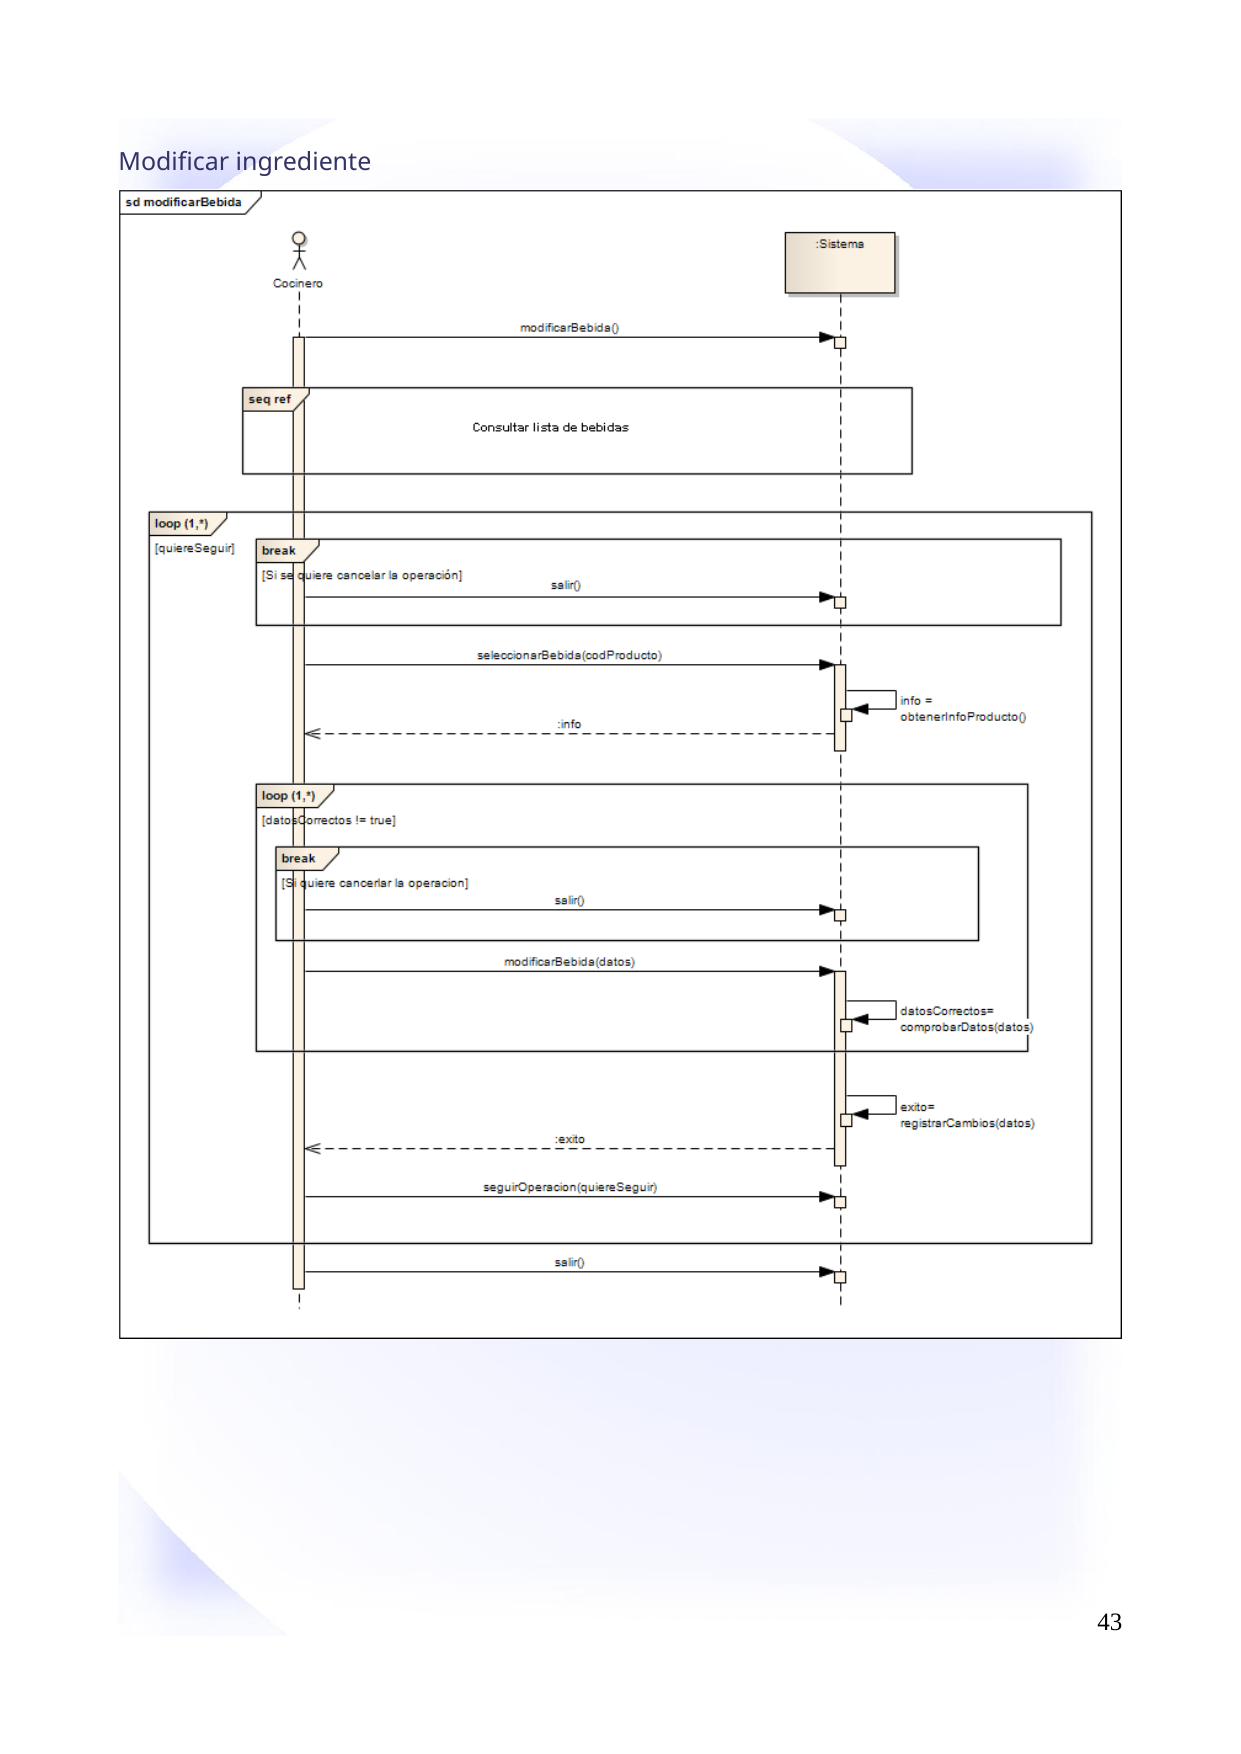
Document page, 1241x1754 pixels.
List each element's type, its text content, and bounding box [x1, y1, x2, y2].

picture [118, 177, 1122, 1636]
subtitle Modificar ingrediente [118, 143, 1122, 177]
picture [118, 118, 1122, 143]
